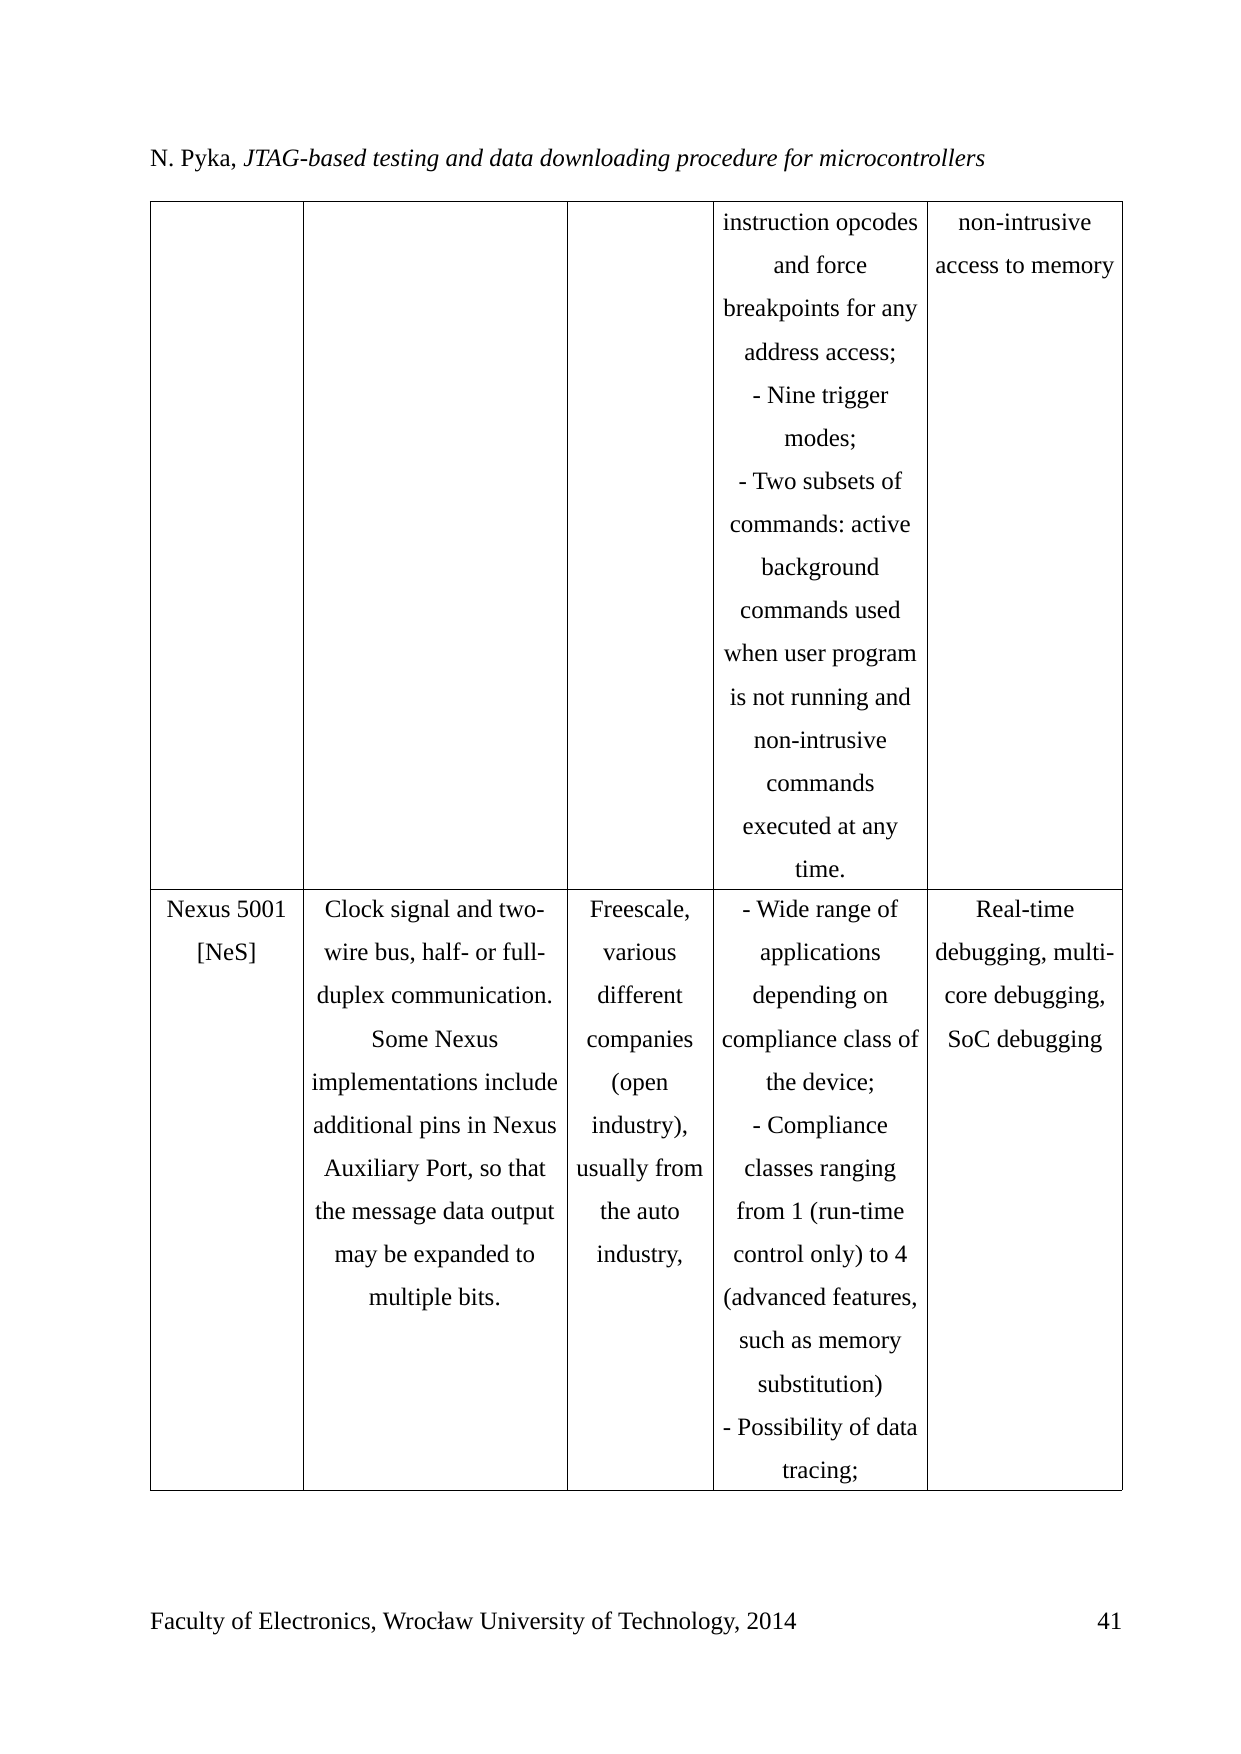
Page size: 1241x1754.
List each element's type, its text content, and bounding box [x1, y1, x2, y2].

table_cell [568, 202, 713, 888]
table_cell [151, 202, 303, 888]
table_cell Nexus 5001 [NeS] [151, 890, 303, 1489]
table_cell Freescale, various different companies (open industry), usually from the auto industry, [568, 890, 713, 1489]
table_cell non-intrusive access to memory [928, 202, 1122, 888]
table_cell Real-time debugging, multi-core debugging, SoC debugging [928, 890, 1122, 1489]
table_cell [304, 202, 567, 888]
table_cell Clock signal and two-wire bus, half- or full-duplex communication. Some Nexus implementations include additional pins in Nexus Auxiliary Port, so that the message data output may be expanded to multiple bits. [304, 890, 567, 1489]
table_cell instruction opcodes and force breakpoints for any address access; - Nine trigger modes; - Two subsets of commands: active background commands used when user program is not running and non-intrusive commands executed at any time. [714, 202, 927, 888]
table_cell - Wide range of applications depending on compliance class of the device; - Compliance classes ranging from 1 (run-time control only) to 4 (advanced features, such as memory substitution) - Possibility of data tracing; [714, 890, 927, 1489]
